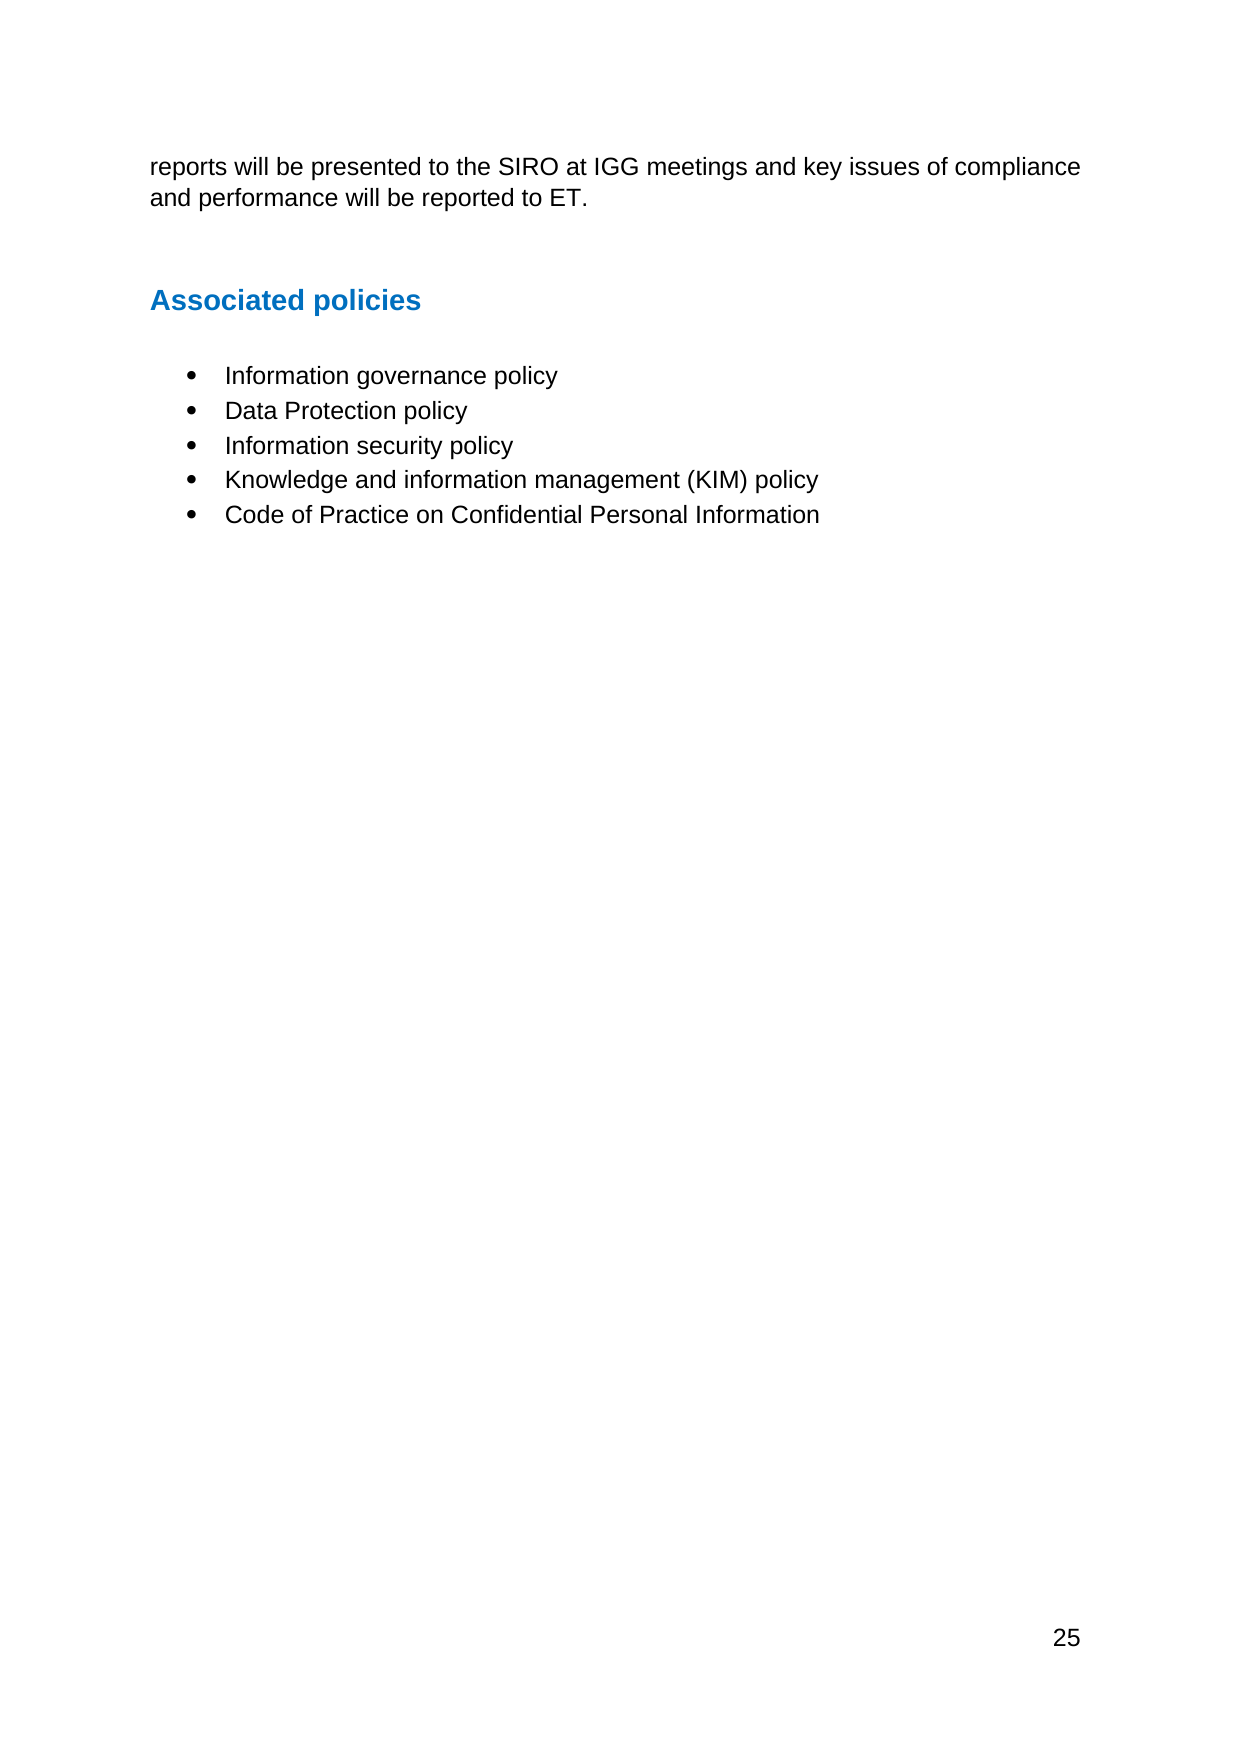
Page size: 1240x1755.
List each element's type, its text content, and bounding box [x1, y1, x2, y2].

list Data Protection policy [187, 394, 1090, 425]
list Information security policy [187, 429, 1090, 460]
text reports will be presented to the SIRO at IGG meetings and key issues of compliance and performance will be reported to ET. [149, 150, 1082, 213]
list Information governance policy [187, 360, 1090, 391]
list 25 [1053, 1624, 1100, 1651]
list Code of Practice on Confidential Personal Information [187, 499, 1090, 530]
list Knowledge and information management (KIM) policy [187, 464, 1090, 495]
text Associated policies [149, 284, 1090, 317]
